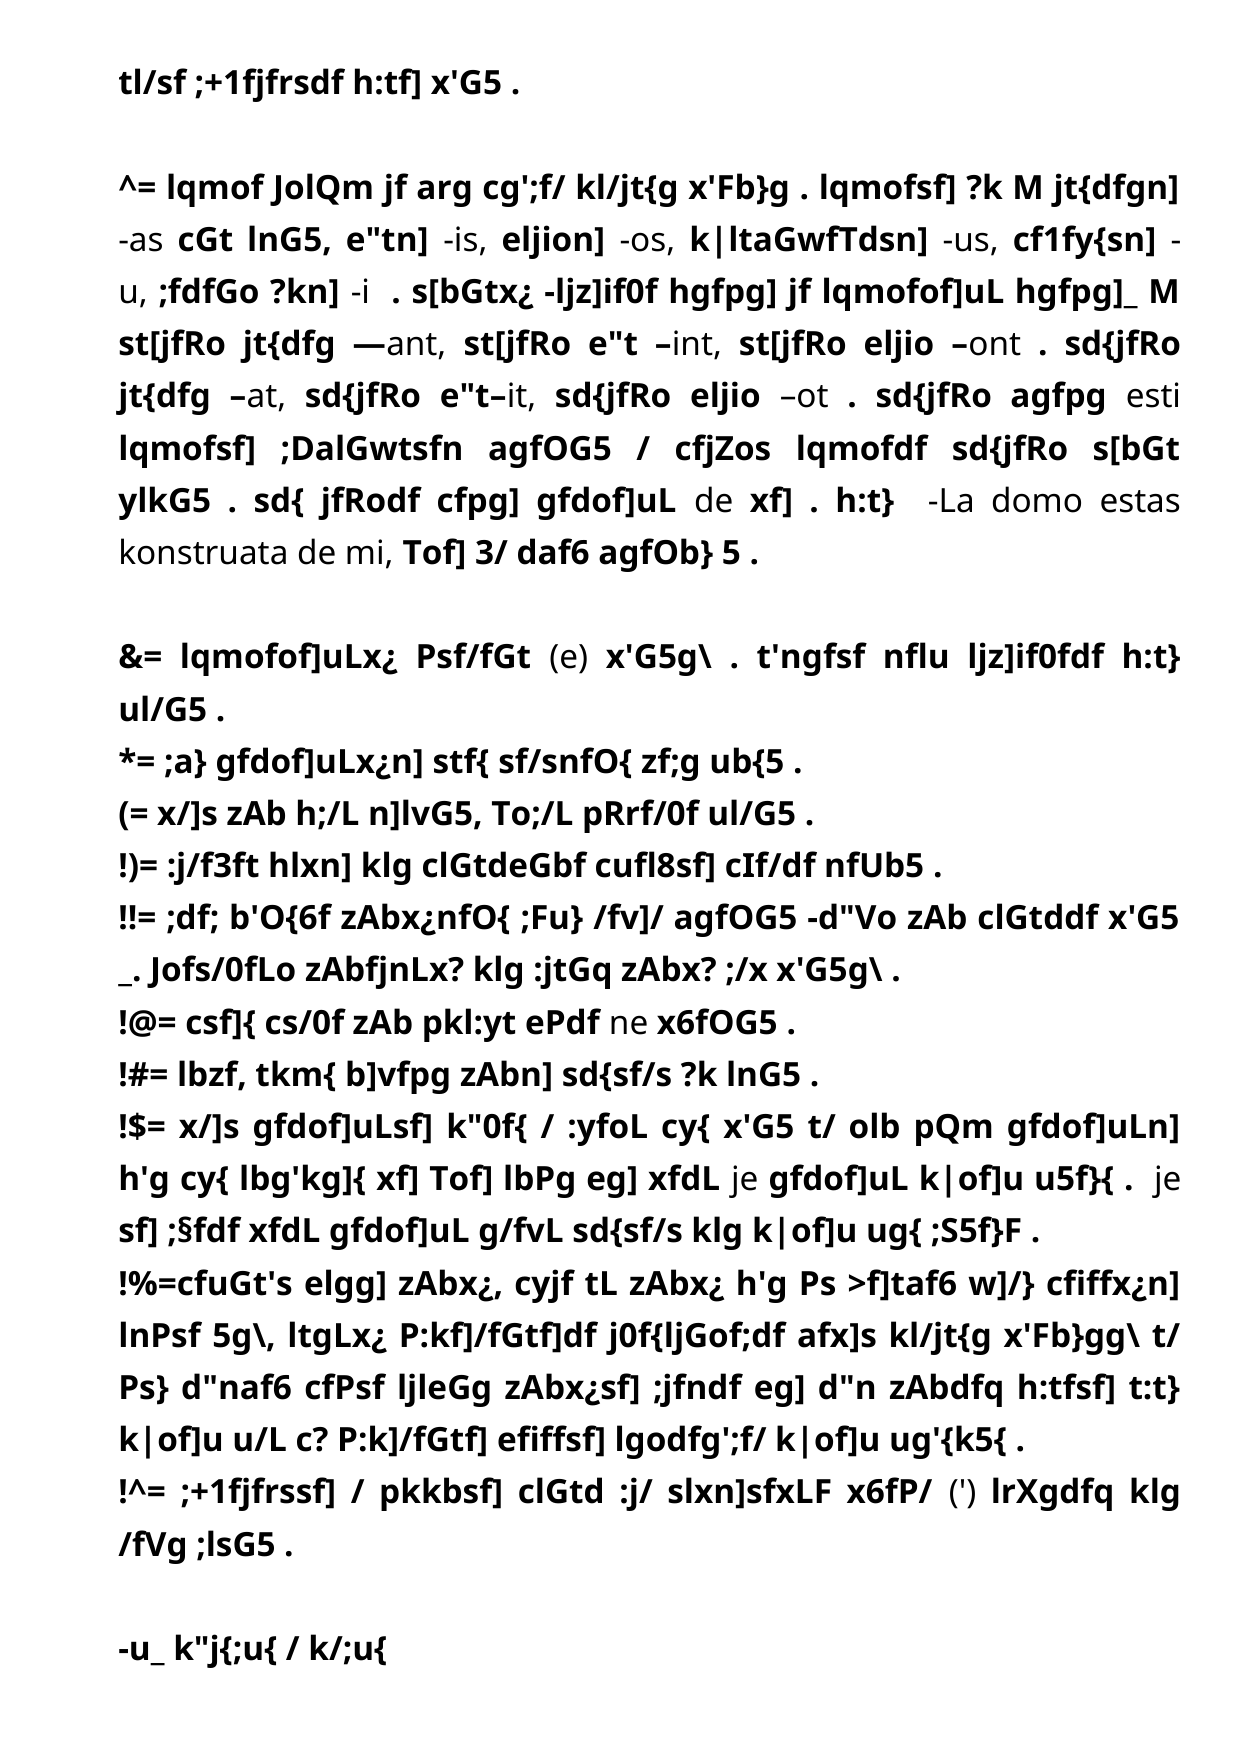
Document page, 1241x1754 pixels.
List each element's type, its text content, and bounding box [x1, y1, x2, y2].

text !!= ;df; b'O{6f zAbx¿nfO{ ;Fu} /fv]/ agfOG5 -d"Vo zAb clGtddf x'G5 _. Jofs/0fLo zAbfjnLx? klg :jtGq zAbx? ;/x x'G5g\ . [118, 894, 1181, 992]
text !@= csf]{ cs/0f zAb pkl:yt ePdf ne x6fOG5 . [118, 998, 1181, 1044]
text -u_ k"j{;u{ / k/;u{ [118, 1625, 1181, 1670]
text &= lqmofof]uLx¿ Psf/fGt (e) x'G5g\ . t'ngfsf nflu ljz]if0fdf h:t} ul/G5 . [118, 633, 1181, 731]
text !$= x/]s gfdof]uLsf] k"0f{ / :yfoL cy{ x'G5 t/ olb pQm gfdof]uLn] h'g cy{ lbg'kg]{ xf] Tof] lbPg eg] xfdL je gfdof]uL k|of]u u5f}{ . je sf] ;§fdf xfdL gfdof]uL g/fvL sd{sf/s klg k|of]u ug{ ;S5f}F . [118, 1103, 1181, 1253]
text ^= lqmof JolQm jf arg cg';f/ kl/jt{g x'Fb}g . lqmofsf] ?k M jt{dfgn] -as cGt lnG5, e"tn] -is, eljion] -os, k|ltaGwfTdsn] -us, cf1fy{sn] -u, ;fdfGo ?kn] -i . s[bGtx¿ -ljz]if0f hgfpg] jf lqmofof]uL hgfpg]_ M st[jfRo jt{dfg —ant, st[jfRo e"t –int, st[jfRo eljio –ont . sd{jfRo jt{dfg –at, sd{jfRo e"t–it, sd{jfRo eljio –ot . sd{jfRo agfpg esti lqmofsf] ;DalGwtsfn agfOG5 / cfjZos lqmofdf sd{jfRo s[bGt ylkG5 . sd{ jfRodf cfpg] gfdof]uL de xf] . h:t} -La domo estas konstruata de mi, Tof] 3/ daf6 agfOb} 5 . [118, 163, 1181, 574]
text tl/sf ;+1fjfrsdf h:tf] x'G5 . [118, 59, 1181, 104]
text !^= ;+1fjfrssf] / pkkbsf] clGtd :j/ slxn]sfxLF x6fP/ (') lrXgdfq klg /fVg ;lsG5 . [118, 1468, 1181, 1566]
text !)= :j/f3ft hlxn] klg clGtdeGbf cufl8sf] cIf/df nfUb5 . [118, 842, 1181, 887]
text !#= lbzf, tkm{ b]vfpg zAbn] sd{sf/s ?k lnG5 . [118, 1051, 1181, 1096]
text !%=cfuGt's elgg] zAbx¿, cyjf tL zAbx¿ h'g Ps >f]taf6 w]/} cfiffx¿n] lnPsf 5g\, ltgLx¿ P:kf]/fGtf]df j0f{ljGof;df afx]s kl/jt{g x'Fb}gg\ t/ Ps} d"naf6 cfPsf ljleGg zAbx¿sf] ;jfndf eg] d"n zAbdfq h:tfsf] t:t} k|of]u u/L c? P:k]/fGtf] efiffsf] lgodfg';f/ k|of]u ug'{k5{ . [118, 1259, 1181, 1461]
text (= x/]s zAb h;/L n]lvG5, To;/L pRrf/0f ul/G5 . [118, 790, 1181, 835]
text *= ;a} gfdof]uLx¿n] stf{ sf/snfO{ zf;g ub{5 . [118, 737, 1181, 783]
